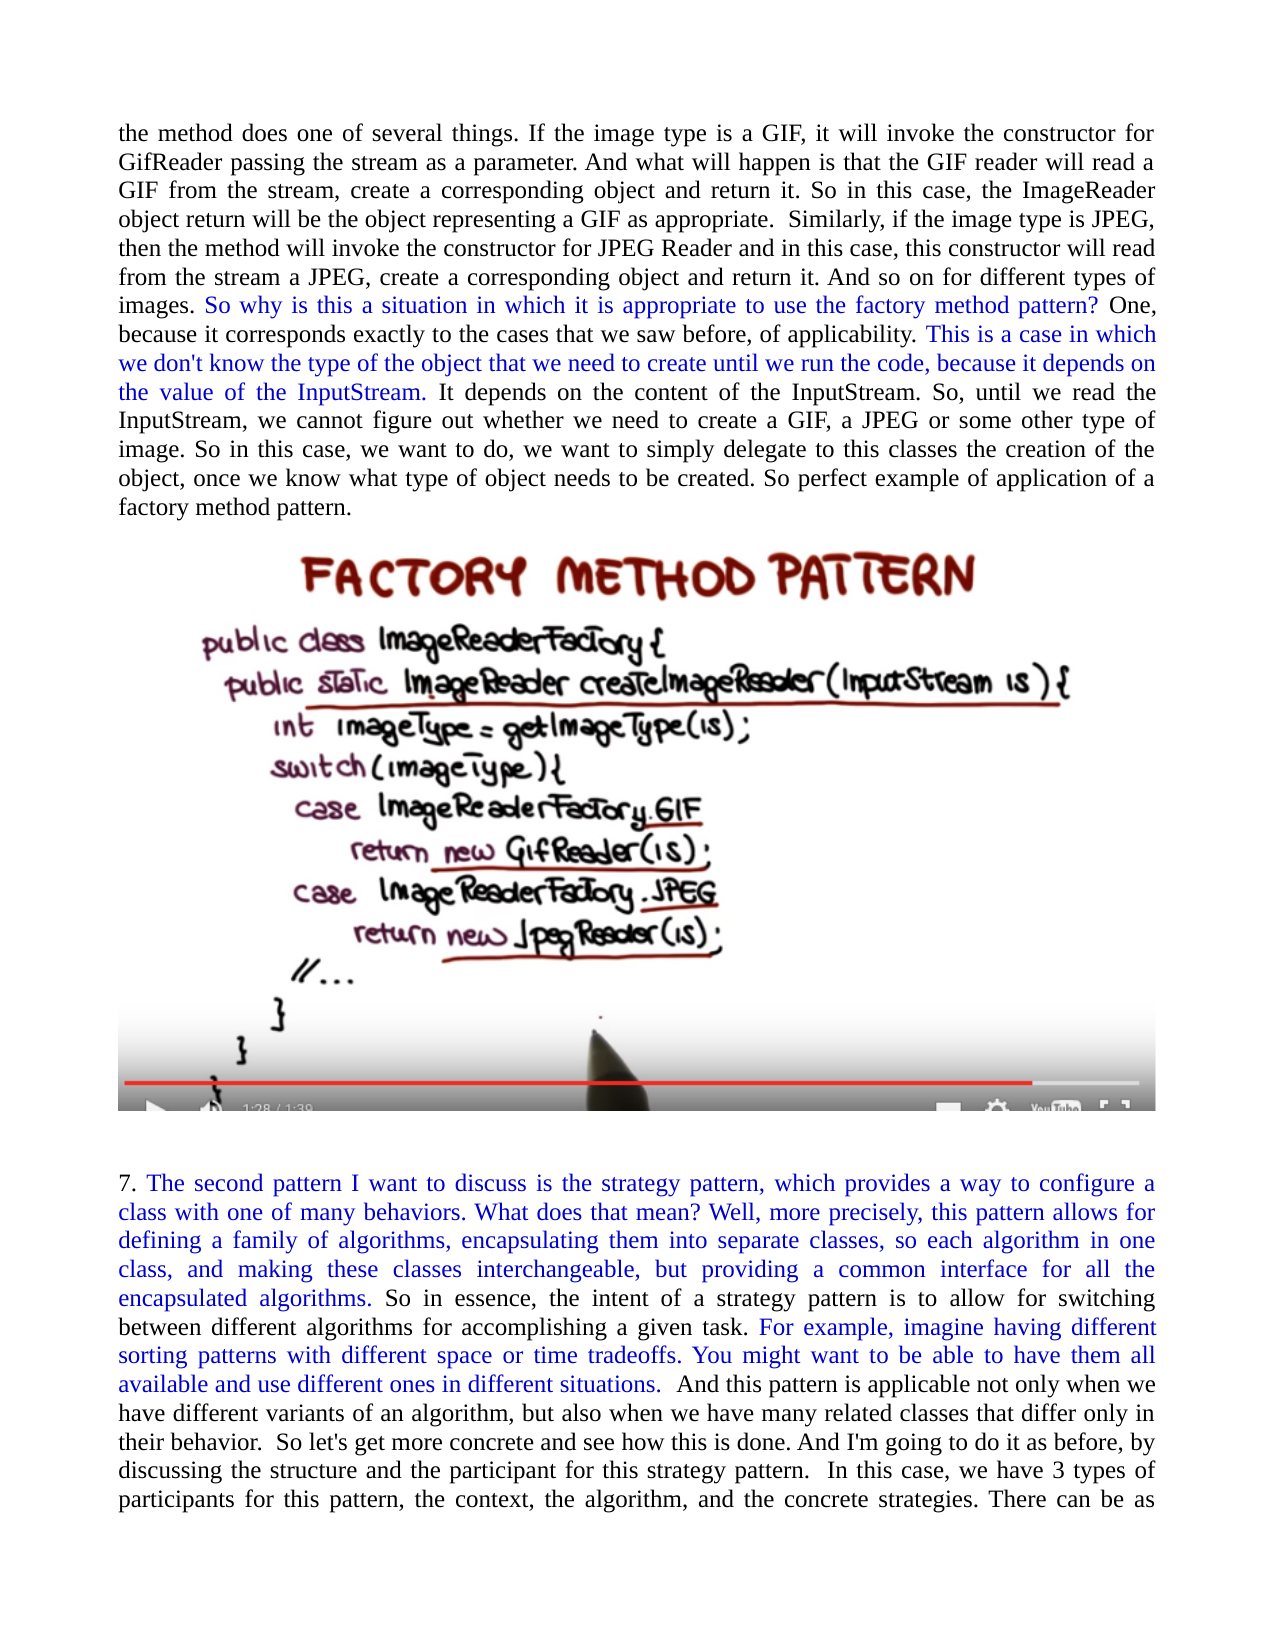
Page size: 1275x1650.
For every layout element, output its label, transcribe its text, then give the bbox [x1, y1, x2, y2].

picture [118, 549, 1157, 1111]
text 7. The second pattern I want to discuss is the strategy pattern, which provides a way to configure a class with one of many behaviors. What does that mean? Well, more precisely, this pattern allows for defining a family of algorithms, encapsulating them into separate classes, so each algorithm in one class, and making these classes interchangeable, but providing a common interface for all the encapsulated algorithms. So in essence, the intent of a strategy pattern is to allow for switching between different algorithms for accomplishing a given task. For example, imagine having different sorting patterns with different space or time tradeoffs. You might want to be able to have them all available and use different ones in different situations. And this pattern is applicable not only when we have different variants of an algorithm, but also when we have many related classes that differ only in their behavior. So let's get more concrete and see how this is done. And I'm going to do it as before, by discussing the structure and the participant for this strategy pattern. In this case, we have 3 types of participants for this pattern, the context, the algorithm, and the concrete strategies. There can be as [118, 1168, 1157, 1513]
text the method does one of several things. If the image type is a GIF, it will invoke the constructor for GifReader passing the stream as a parameter. And what will happen is that the GIF reader will read a GIF from the stream, create a corresponding object and return it. So in this case, the ImageReader object return will be the object representing a GIF as appropriate. Similarly, if the image type is JPEG, then the method will invoke the constructor for JPEG Reader and in this case, this constructor will read from the stream a JPEG, create a corresponding object and return it. And so on for different types of images. So why is this a situation in which it is appropriate to use the factory method pattern? One, because it corresponds exactly to the cases that we saw before, of applicability. This is a case in which we don't know the type of the object that we need to create until we run the code, because it depends on the value of the InputStream. It depends on the content of the InputStream. So, until we read the InputStream, we cannot figure out whether we need to create a GIF, a JPEG or some other type of image. So in this case, we want to do, we want to simply delegate to this classes the creation of the object, once we know what type of object needs to be created. So perfect example of application of a factory method pattern. [118, 118, 1157, 521]
